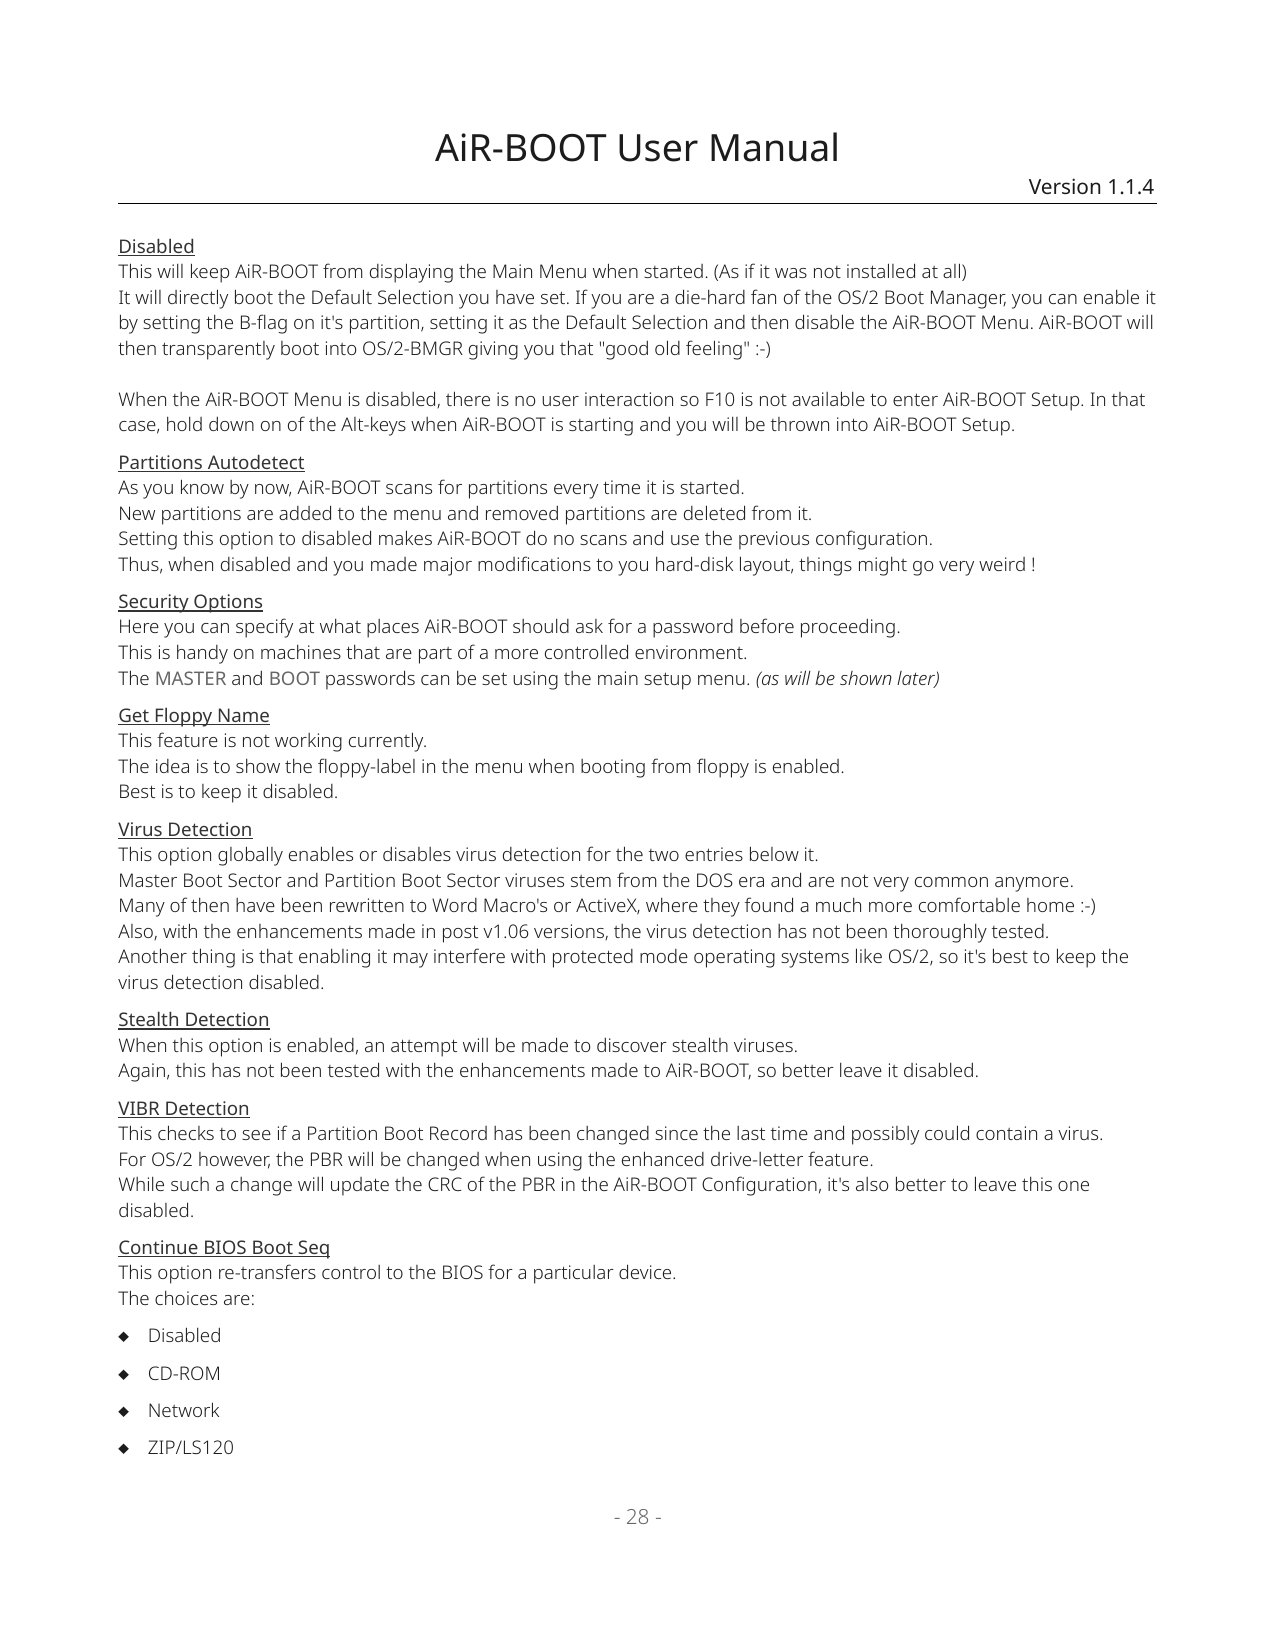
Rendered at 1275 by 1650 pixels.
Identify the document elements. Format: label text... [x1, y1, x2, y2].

text As you know by now, AiR-BOOT scans for partitions every time it is started. New partitions are added to the menu and removed partitions are deleted from it. Setting this option to disabled makes AiR-BOOT do no scans and use the previous configuration. Thus, when disabled and you made major modifications to you hard-disk layout, things might go very weird ! [118, 474, 1157, 577]
text Continue BIOS Boot Seq [118, 1234, 1157, 1260]
text Disabled [118, 233, 1157, 258]
list Network [118, 1397, 1157, 1423]
text Virus Detection [118, 816, 1157, 842]
text VIBR Detection [118, 1095, 1157, 1120]
list CD-ROM [118, 1360, 1157, 1385]
text This feature is not working currently. The idea is to show the floppy-label in the menu when booting from floppy is enabled. Best is to keep it disabled. [118, 728, 1157, 804]
text This checks to see if a Partition Boot Record has been changed since the last time and possibly could contain a virus. For OS/2 however, the PBR will be changed when using the enhanced drive-letter feature. While such a change will update the CRC of the PBR in the AiR-BOOT Configuration, it's also better to leave this one disabled. [118, 1120, 1157, 1222]
text Stealth Detection [118, 1006, 1157, 1032]
text This will keep AiR-BOOT from displaying the Main Menu when started. (As if it was not installed at all) It will directly boot the Default Selection you have set. If you are a die-hard fan of the OS/2 Boot Manager, you can enable it by setting the B-flag on it's partition, setting it as the Default Selection and then disable the AiR-BOOT Menu. AiR-BOOT will then transparently boot into OS/2-BMGR giving you that "good old feeling" :-) When the AiR-BOOT Menu is disabled, there is no user interaction so F10 is not available to enter AiR-BOOT Setup. In that case, hold down on of the Alt-keys when AiR-BOOT is starting and you will be thrown into AiR-BOOT Setup. [118, 258, 1157, 437]
text Partitions Autodetect [118, 449, 1157, 474]
list Disabled [118, 1322, 1157, 1348]
text Security Options [118, 588, 1157, 614]
list ZIP/LS120 [118, 1434, 1157, 1460]
text When this option is enabled, an attempt will be made to discover stealth viruses. Again, this has not been tested with the enhancements made to AiR-BOOT, so better leave it disabled. [118, 1032, 1157, 1083]
text Here you can specify at what places AiR-BOOT should ask for a password before proceeding. This is handy on machines that are part of a more controlled environment. The MASTER and BOOT passwords can be set using the main setup menu. (as will be shown later) [118, 614, 1157, 690]
text Get Floppy Name [118, 702, 1157, 728]
text This option re-transfers control to the BIOS for a particular device. The choices are: [118, 1260, 1157, 1311]
text This option globally enables or disables virus detection for the two entries below it. Master Boot Sector and Partition Boot Sector viruses stem from the DOS era and are not very common anymore. Many of then have been rewritten to Word Macro's or ActiveX, where they found a much more comfortable home :-) Also, with the enhancements made in post v1.06 versions, the virus detection has not been thoroughly tested. Another thing is that enabling it may interfere with protected mode operating systems like OS/2, so it's best to keep the virus detection disabled. [118, 842, 1157, 995]
